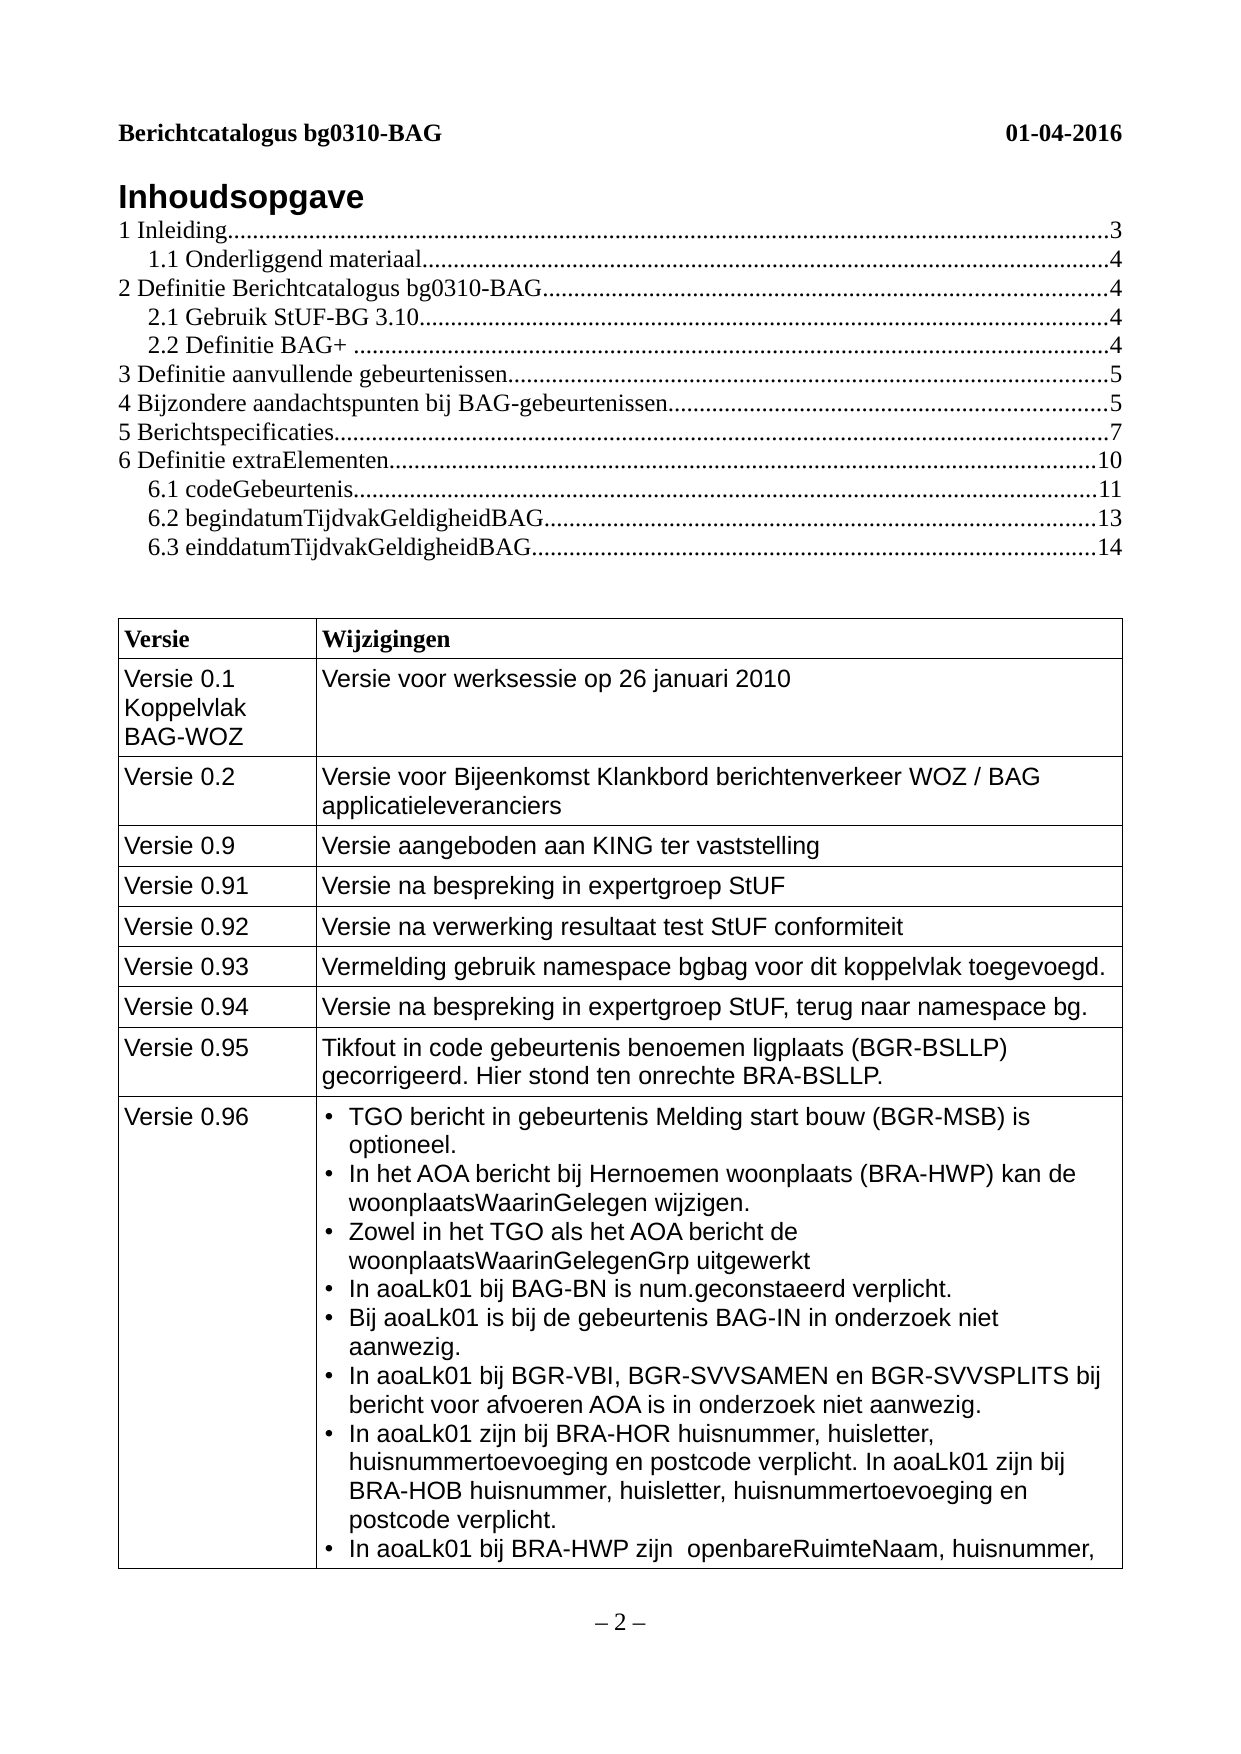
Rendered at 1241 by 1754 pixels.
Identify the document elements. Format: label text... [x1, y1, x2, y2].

table_cell Versie 0.9 [119, 826, 316, 866]
table_cell TGO bericht in gebeurtenis Melding start bouw (BGR-MSB) is optioneel. In het AOA bericht bij Hernoemen woonplaats (BRA-HWP) kan de woonplaatsWaarinGelegen wijzigen. Zowel in het TGO als het AOA bericht de woonplaatsWaarinGelegenGrp uitgewerkt In aoaLk01 bij BAG-BN is num.geconstaeerd verplicht. Bij aoaLk01 is bij de gebeurtenis BAG-IN in onderzoek niet aanwezig. In aoaLk01 bij BGR-VBI, BGR-SVVSAMEN en BGR-SVVSPLITS bij bericht voor afvoeren AOA is in onderzoek niet aanwezig. In aoaLk01 zijn bij BRA-HOR huisnummer, huisletter, huisnummertoevoeging en postcode verplicht. In aoaLk01 zijn bij BRA-HOB huisnummer, huisletter, huisnummertoevoeging en postcode verplicht. In aoaLk01 bij BRA-HWP zijn openbareRuimteNaam, huisnummer, [317, 1097, 1122, 1568]
table_cell Versie aangeboden aan KING ter vaststelling [317, 826, 1122, 866]
subtitle Inhoudsopgave [118, 177, 1122, 216]
text 1 Inleiding 3 [118, 216, 1122, 244]
table_cell Versie 0.2 [119, 757, 316, 825]
table_cell Versie voor werksessie op 26 januari 2010 [317, 659, 1122, 756]
table_cell Versie voor Bijeenkomst Klankbord berichtenverkeer WOZ / BAG applicatieleveranciers [317, 757, 1122, 825]
table_header Versie [119, 619, 316, 658]
text 2.2 Definitie BAG+ 4 [148, 331, 1122, 359]
table_cell Versie na bespreking in expertgroep StUF [317, 867, 1122, 906]
table_cell Versie na verwerking resultaat test StUF conformiteit [317, 907, 1122, 946]
text 6.2 begindatumTijdvakGeldigheidBAG 13 [148, 503, 1122, 532]
table_cell Versie 0.1 Koppelvlak BAG-WOZ [119, 659, 316, 756]
text 5 Berichtspecificaties 7 [118, 417, 1122, 446]
table_cell Vermelding gebruik namespace bgbag voor dit koppelvlak toegevoegd. [317, 947, 1122, 986]
text 2.1 Gebruik StUF-BG 3.10 4 [148, 302, 1122, 331]
table_cell Versie na bespreking in expertgroep StUF, terug naar namespace bg. [317, 987, 1122, 1027]
table_cell Versie 0.91 [119, 867, 316, 906]
text 6.3 einddatumTijdvakGeldigheidBAG 14 [148, 532, 1122, 561]
text 3 Definitie aanvullende gebeurtenissen 5 [118, 359, 1122, 388]
table_cell Versie 0.93 [119, 947, 316, 986]
text 4 Bijzondere aandachtspunten bij BAG-gebeurtenissen 5 [118, 388, 1122, 417]
text 6.1 codeGebeurtenis 11 [148, 474, 1122, 503]
table_cell Tikfout in code gebeurtenis benoemen ligplaats (BGR-BSLLP) gecorrigeerd. Hier stond ten onrechte BRA-BSLLP. [317, 1028, 1122, 1096]
table_cell Versie 0.92 [119, 907, 316, 946]
table_cell Versie 0.96 [119, 1097, 316, 1568]
text 2 Definitie Berichtcatalogus bg0310-BAG 4 [118, 273, 1122, 302]
table_cell Versie 0.94 [119, 987, 316, 1027]
text 6 Definitie extraElementen 10 [118, 446, 1122, 474]
text 1.1 Onderliggend materiaal 4 [148, 244, 1122, 273]
table_header Wijzigingen [317, 619, 1122, 658]
table_cell Versie 0.95 [119, 1028, 316, 1096]
